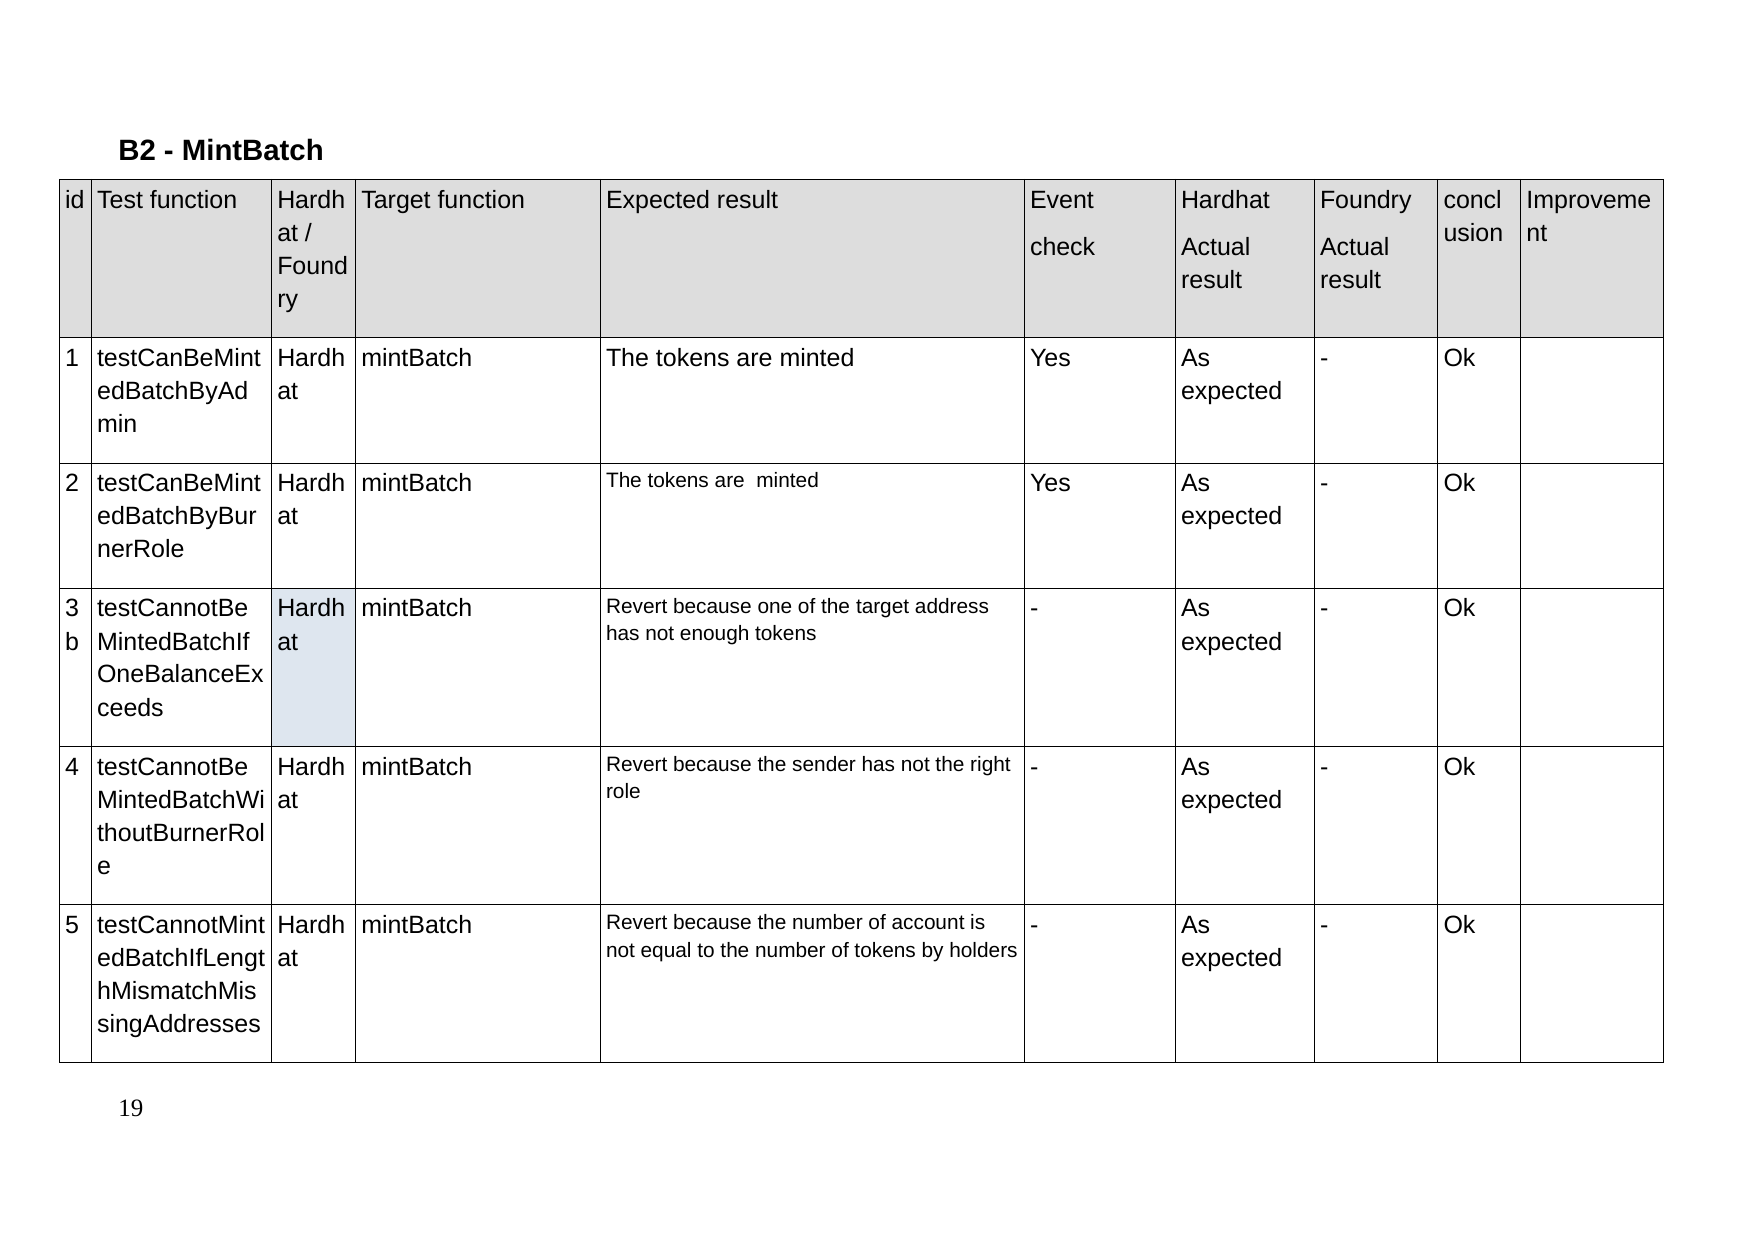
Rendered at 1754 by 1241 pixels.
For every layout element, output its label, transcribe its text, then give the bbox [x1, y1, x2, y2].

table_cell - [1315, 905, 1437, 1062]
table_cell Ok [1438, 464, 1520, 588]
table_cell testCannotMintedBatchIfLengthMismatchMissingAddresses [92, 905, 271, 1062]
table_header Foundry Actual result [1315, 180, 1437, 337]
table_cell testCannotBeMintedBatchWithoutBurnerRole [92, 747, 271, 904]
table_cell Hardhat [272, 338, 355, 462]
table_cell As expected [1176, 747, 1314, 904]
table_cell Yes [1025, 338, 1175, 462]
table_cell As expected [1176, 589, 1314, 746]
table_cell mintBatch [356, 464, 600, 588]
table_cell As expected [1176, 338, 1314, 462]
table_cell Hardhat [272, 464, 355, 588]
table_cell testCanBeMintedBatchByAdmin [92, 338, 271, 462]
table_cell - [1025, 747, 1175, 904]
table_header Event check [1025, 180, 1175, 337]
table_cell Ok [1438, 338, 1520, 462]
table_cell - [1315, 464, 1437, 588]
table_cell Hardhat [272, 747, 355, 904]
table_cell [1521, 589, 1663, 746]
table_header Target function [356, 180, 600, 337]
table_cell [1521, 338, 1663, 462]
table_cell mintBatch [356, 589, 600, 746]
table_cell testCannotBeMintedBatchIfOneBalanceExceeds [92, 589, 271, 746]
table_cell 1 [60, 338, 91, 462]
table_cell Hardhat [272, 905, 355, 1062]
table_cell Yes [1025, 464, 1175, 588]
table_cell Ok [1438, 589, 1520, 746]
table_header conclusion [1438, 180, 1520, 337]
table_cell Hardhat [272, 589, 355, 746]
table_cell Revert because the sender has not the right role [601, 747, 1024, 904]
table_cell testCanBeMintedBatchByBurnerRole [92, 464, 271, 588]
table_header Test function [92, 180, 271, 337]
table_header id [60, 180, 91, 337]
table_cell mintBatch [356, 747, 600, 904]
table_cell Revert because the number of account is not equal to the number of tokens by holders [601, 905, 1024, 1062]
table_cell - [1315, 589, 1437, 746]
table_cell [1521, 905, 1663, 1062]
table_cell [1521, 464, 1663, 588]
table_cell Ok [1438, 747, 1520, 904]
table_cell 2 [60, 464, 91, 588]
table_cell The tokens are minted [601, 464, 1024, 588]
table_header Expected result [601, 180, 1024, 337]
table_cell - [1025, 589, 1175, 746]
table_cell mintBatch [356, 338, 600, 462]
table_header Hardhat Actual result [1176, 180, 1314, 337]
table_cell - [1025, 905, 1175, 1062]
table_cell As expected [1176, 905, 1314, 1062]
table_cell Revert because one of the target address has not enough tokens [601, 589, 1024, 746]
table_header Improvement [1521, 180, 1663, 337]
table_cell [1521, 747, 1663, 904]
table_header Hardhat / Foundry [272, 180, 355, 337]
table_cell - [1315, 338, 1437, 462]
table_cell 5 [60, 905, 91, 1062]
table_cell - [1315, 747, 1437, 904]
table_cell The tokens are minted [601, 338, 1024, 462]
table_cell Ok [1438, 905, 1520, 1062]
subtitle B2 - MintBatch [118, 133, 1636, 166]
table_cell 4 [60, 747, 91, 904]
table_cell 3b [60, 589, 91, 746]
table_cell As expected [1176, 464, 1314, 588]
table_cell mintBatch [356, 905, 600, 1062]
